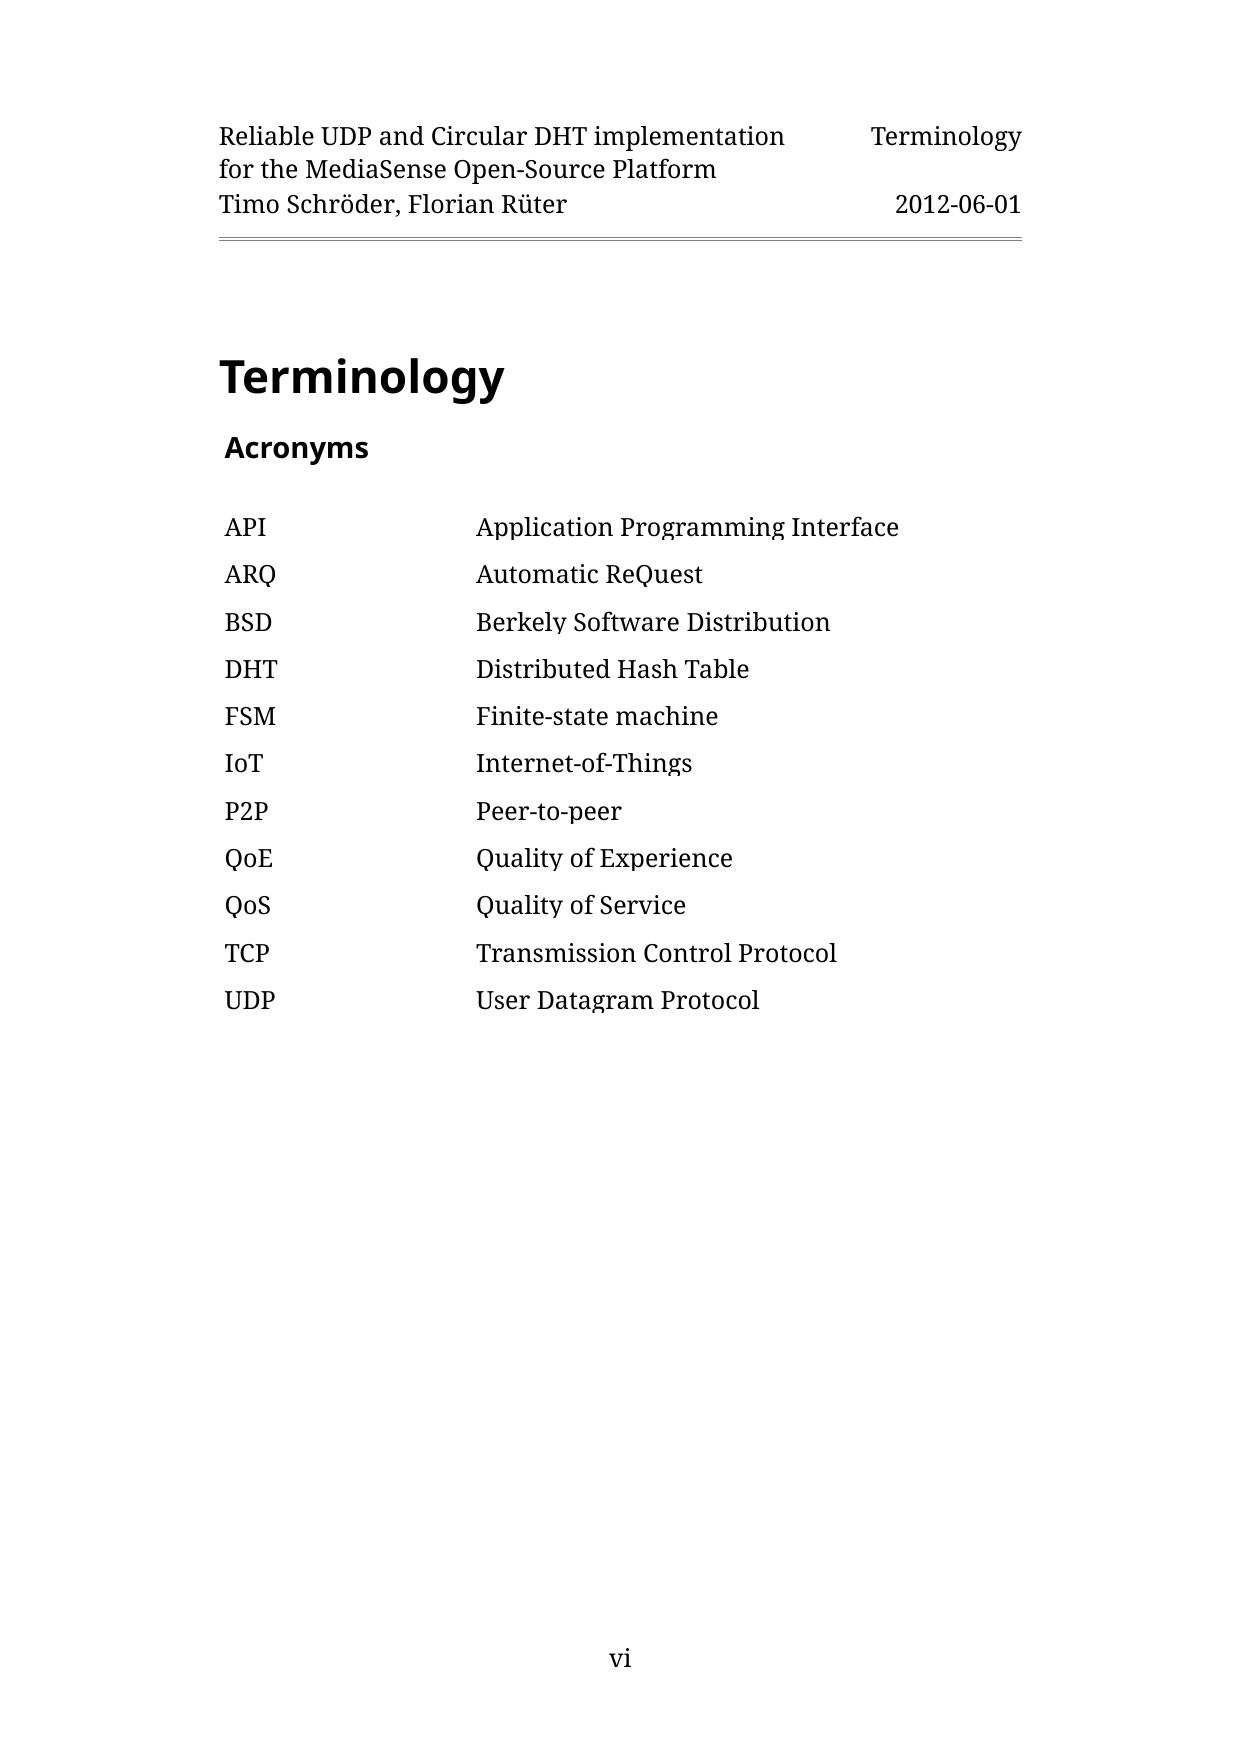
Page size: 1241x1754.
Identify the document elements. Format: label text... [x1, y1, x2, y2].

table_cell DHT [219, 640, 470, 687]
table_cell Internet-of-Things [470, 734, 1022, 782]
table_cell TCP [219, 924, 470, 971]
table_cell Distributed Hash Table [470, 640, 1022, 687]
table_cell ARQ [219, 545, 470, 592]
table_cell Finite-state machine [470, 687, 1022, 734]
table_cell QoE [219, 829, 470, 876]
subtitle Terminology [218, 344, 1022, 407]
table_cell API [219, 498, 470, 545]
table_header Acronyms [219, 416, 1022, 498]
table_cell Application Programming Interface [470, 498, 1022, 545]
table_cell User Datagram Protocol [470, 971, 1022, 1018]
table_cell P2P [219, 782, 470, 829]
table_cell Quality of Experience [470, 829, 1022, 876]
table_cell Peer-to-peer [470, 782, 1022, 829]
table_cell BSD [219, 593, 470, 640]
table_cell Berkely Software Distribution [470, 593, 1022, 640]
table_cell UDP [219, 971, 470, 1018]
table_cell Automatic ReQuest [470, 545, 1022, 592]
table_cell QoS [219, 876, 470, 923]
table_cell Quality of Service [470, 876, 1022, 923]
table_cell Transmission Control Protocol [470, 924, 1022, 971]
table_cell IoT [219, 734, 470, 782]
table_cell FSM [219, 687, 470, 734]
